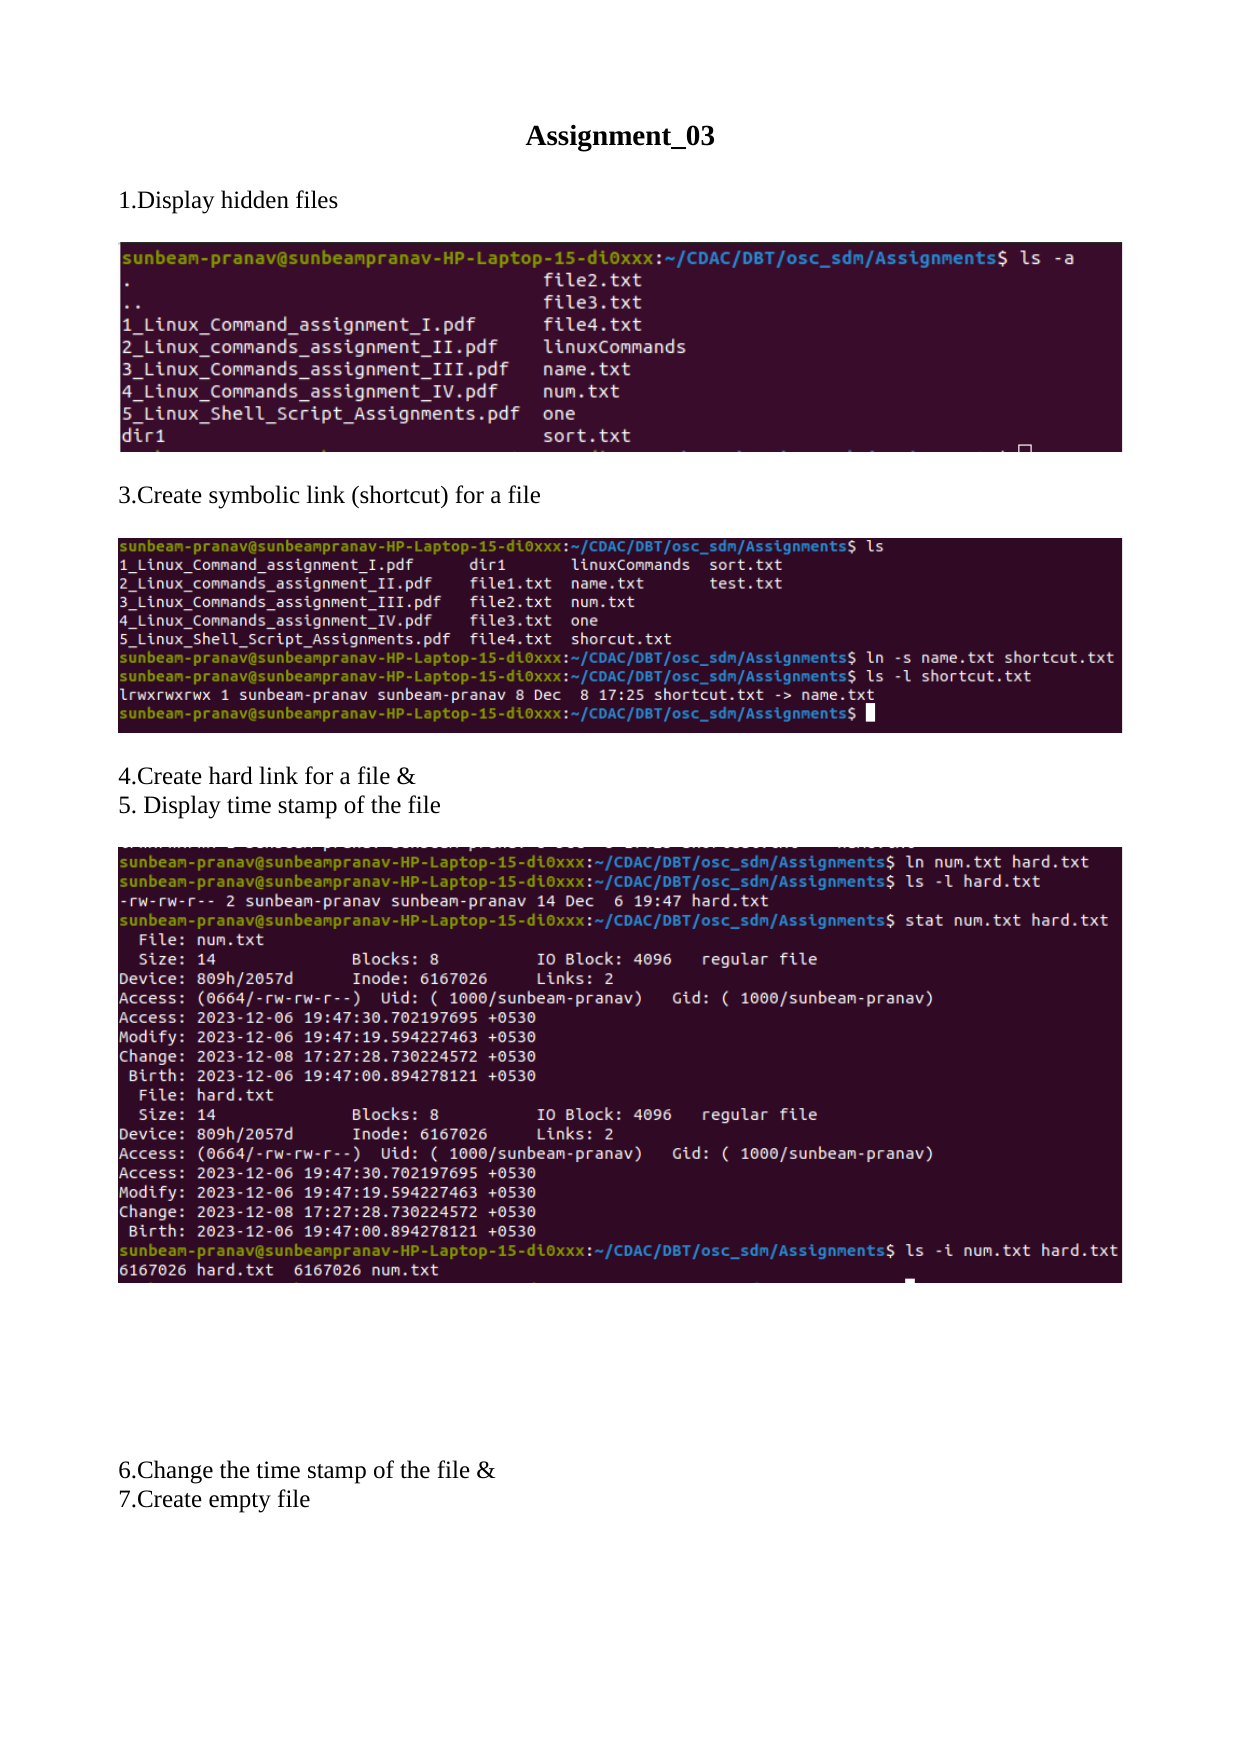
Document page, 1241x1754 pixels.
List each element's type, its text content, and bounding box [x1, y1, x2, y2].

text 7.Create empty file [118, 1484, 1122, 1512]
text 6.Change the time stamp of the file & [118, 1455, 1122, 1484]
picture [118, 242, 1123, 452]
text Assignment_03 [118, 118, 1122, 152]
text 4.Create hard link for a file & [118, 761, 1122, 790]
text 1.Display hidden files [118, 185, 1122, 214]
picture [118, 538, 1123, 733]
text 3.Create symbolic link (shortcut) for a file [118, 481, 1122, 509]
text 5. Display time stamp of the file [118, 790, 1122, 819]
picture [118, 847, 1123, 1283]
